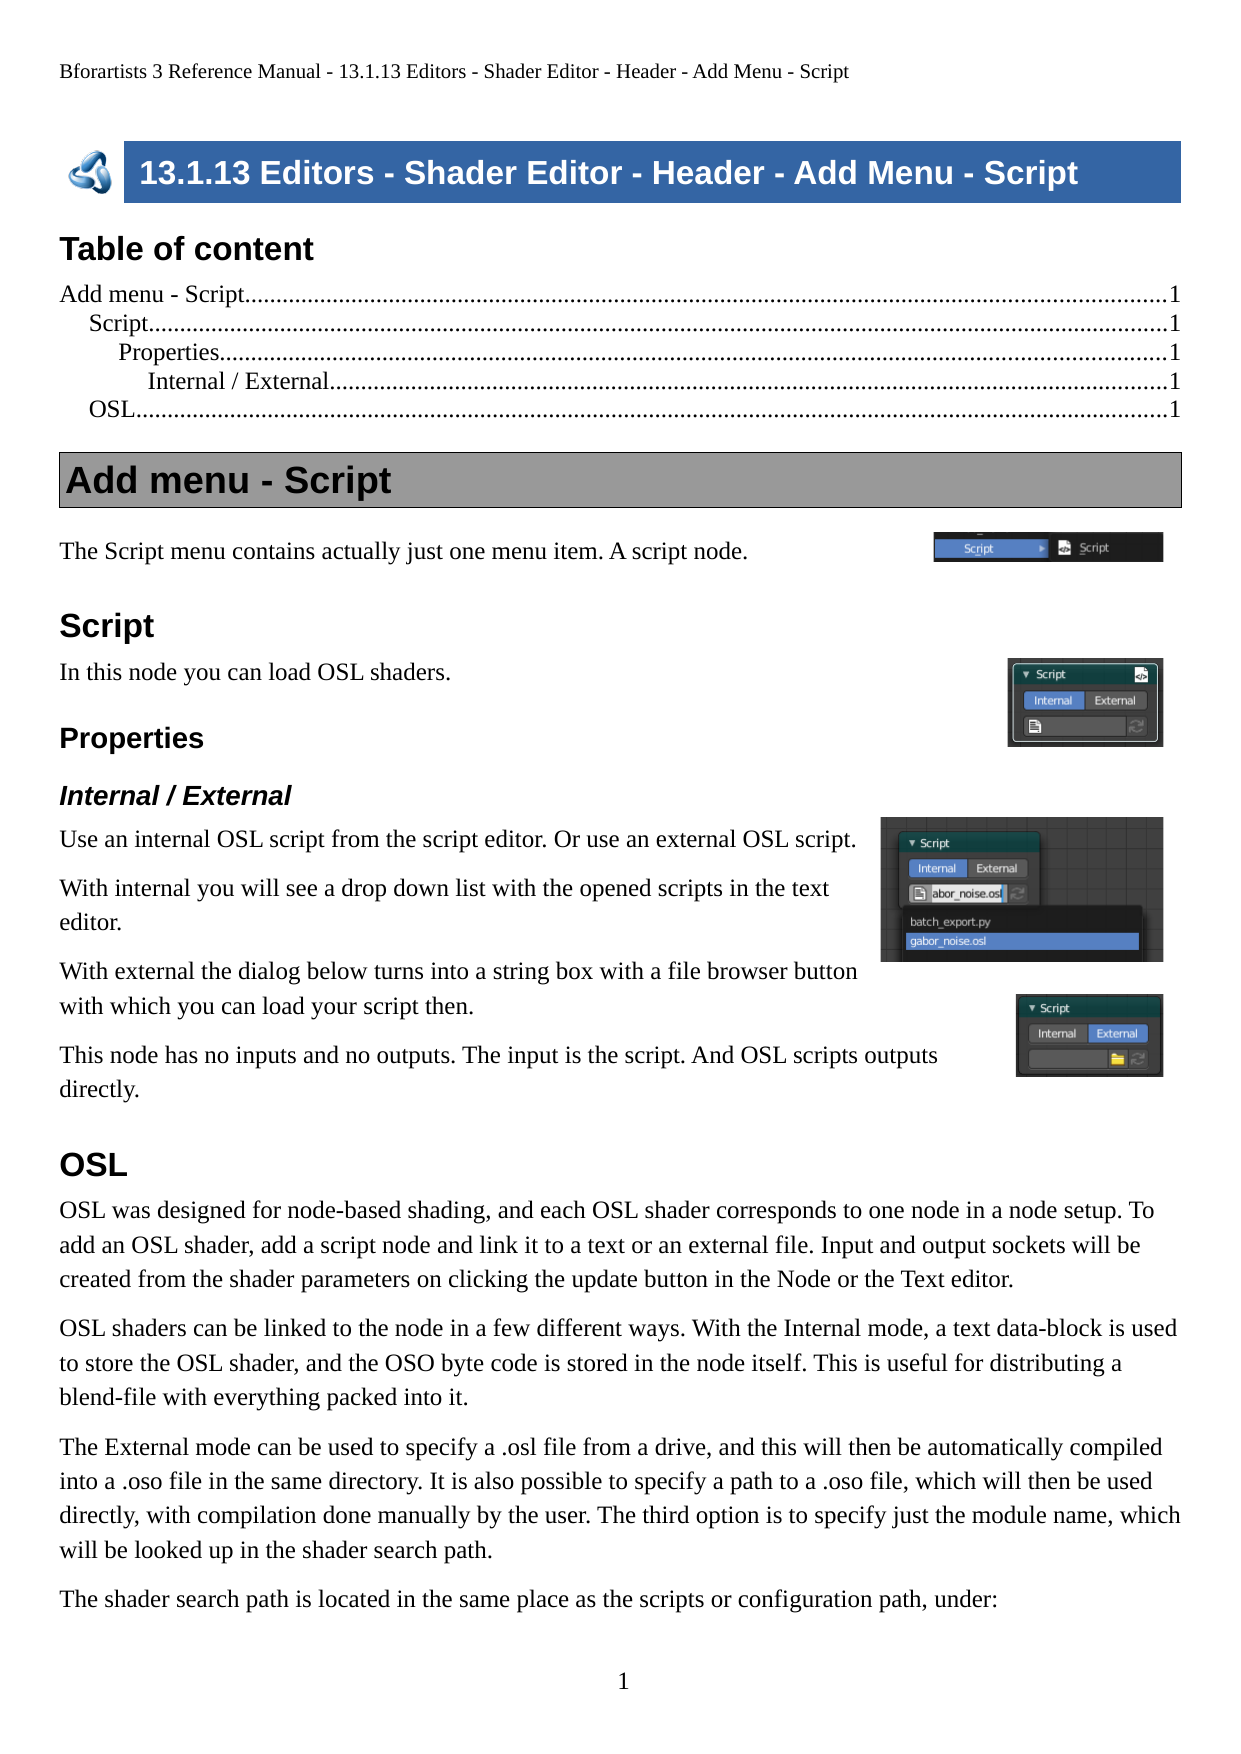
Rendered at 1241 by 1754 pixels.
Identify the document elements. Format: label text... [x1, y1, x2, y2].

picture [65, 147, 114, 197]
text With internal you will see a drop down list with the opened scripts in the text editor. [59, 873, 880, 936]
text This node has no inputs and no outputs. The input is the script. And OSL scripts outputs directly. [59, 1040, 1181, 1103]
text The Script menu contains actually just one menu item. A script node. [59, 536, 1181, 565]
text Properties 1 [118, 337, 1181, 366]
picture [933, 532, 1164, 562]
subtitle OSL [59, 1144, 1181, 1183]
text Script 1 [88, 308, 1181, 337]
subtitle Table of content [59, 228, 1181, 267]
text In this node you can load OSL shaders. [59, 657, 1181, 686]
text OSL shaders can be linked to the node in a few different ways. With the Internal mode, a text data-block is used to store the OSL shader, and the OSO byte code is stored in the node itself. This is useful for distributing a blend-file with everything packed into it. [59, 1313, 1181, 1411]
text Use an internal OSL script from the script editor. Or use an external OSL script. [59, 824, 880, 853]
picture [1015, 994, 1164, 1077]
text With external the dialog below turns into a string box with a file browser button with which you can load your script then. [59, 956, 1181, 1020]
subtitle Internal / External [59, 779, 1181, 811]
table_header Add menu - Script [60, 453, 1181, 507]
picture [880, 817, 1164, 962]
subtitle Properties [59, 721, 1181, 754]
table_header 13.1.13 Editors - Shader Editor - Header - Add Menu - Script [124, 141, 1181, 203]
picture [1007, 658, 1164, 747]
table_header [59, 141, 124, 203]
text Add menu - Script 1 [59, 279, 1181, 308]
text OSL was designed for node-based shading, and each OSL shader corresponds to one node in a node setup. To add an OSL shader, add a script node and link it to a text or an external file. Input and output sockets will be created from the shader parameters on clicking the update button in the Node or the Text editor. [59, 1196, 1181, 1293]
subtitle Script [59, 606, 1181, 644]
text The shader search path is located in the same place as the scripts or configuration path, under: [59, 1584, 1181, 1613]
text The External mode can be used to specify a .osl file from a drive, and this will then be automatically compiled into a .oso file in the same directory. It is also possible to specify a path to a .oso file, which will then be used directly, with compilation done manually by the user. The third option is to specify just the module name, which will be looked up in the shader search path. [59, 1432, 1181, 1564]
text OSL 1 [88, 394, 1181, 423]
text Internal / External 1 [147, 366, 1181, 394]
